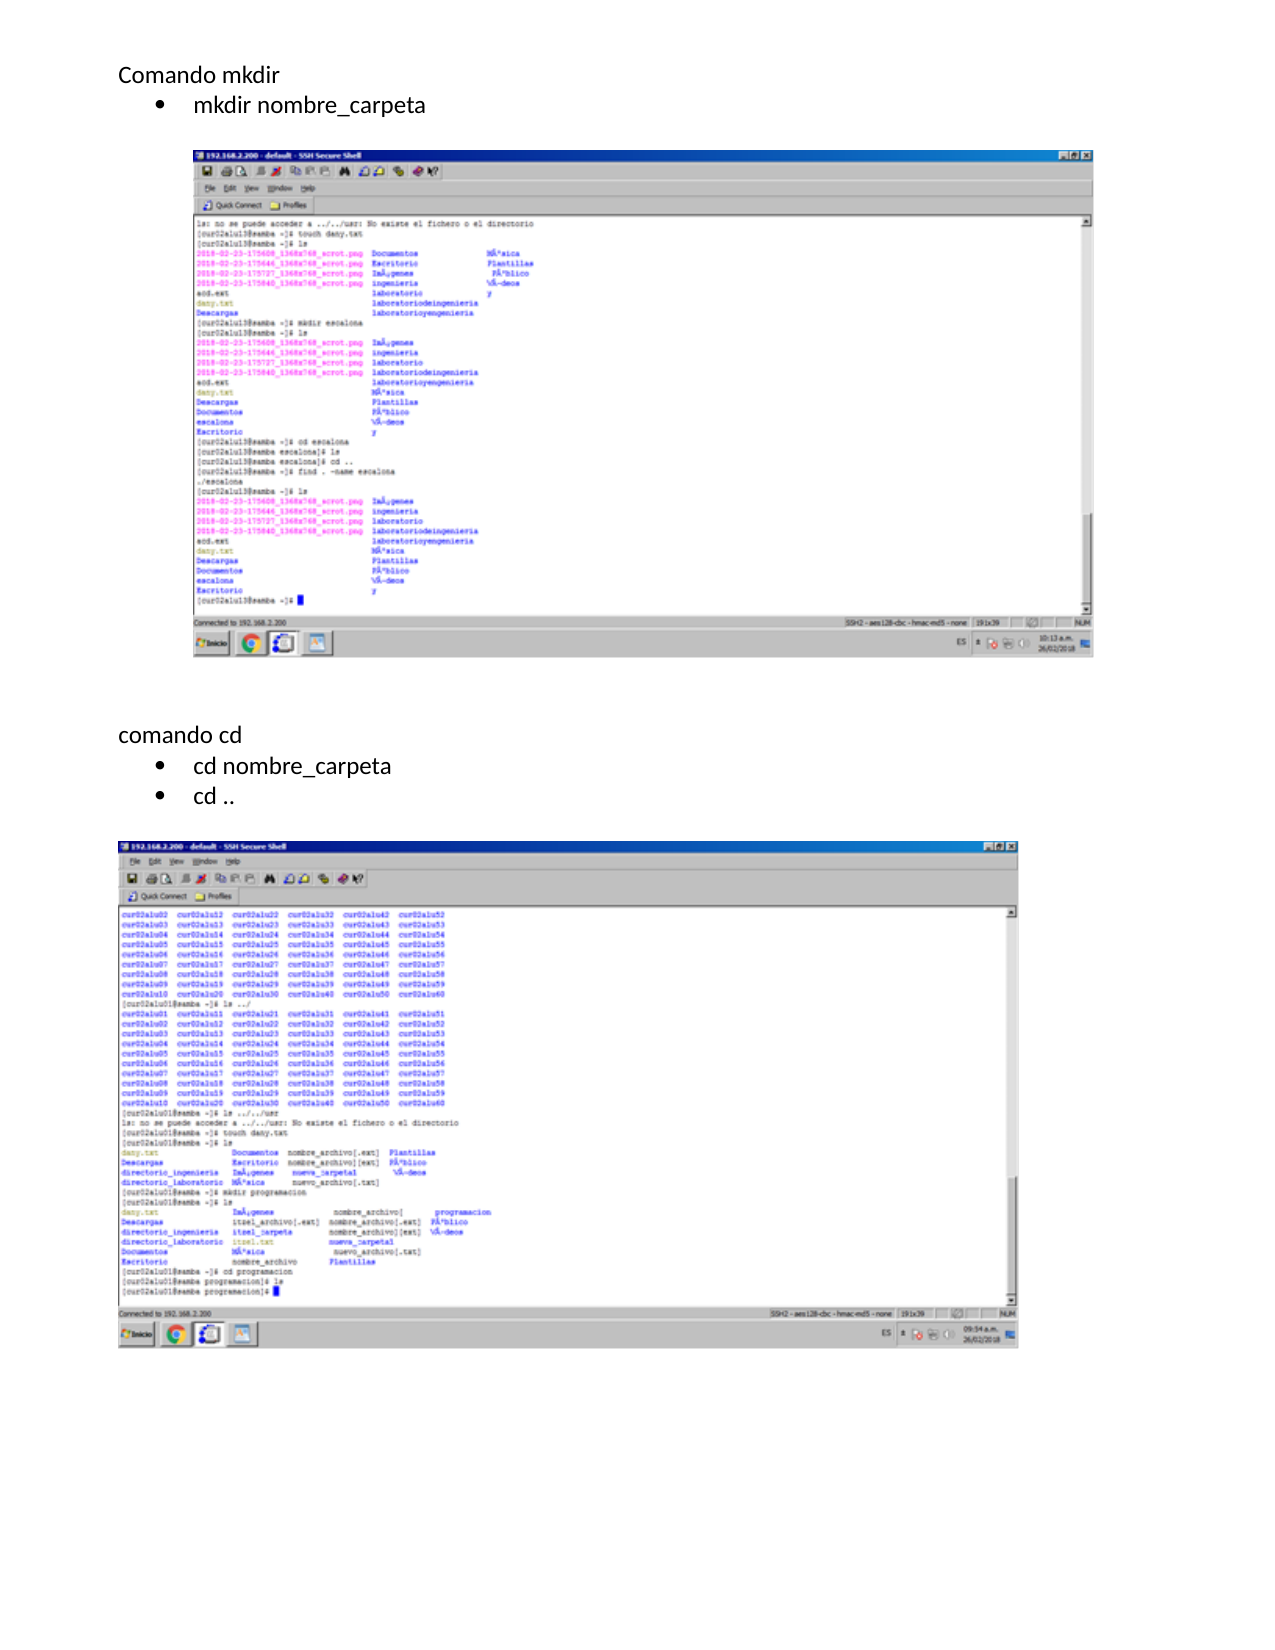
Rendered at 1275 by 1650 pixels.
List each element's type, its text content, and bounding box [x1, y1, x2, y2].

list mkdir nombre_carpeta [156, 90, 1205, 120]
text comando cd [118, 719, 1205, 750]
text Comando mkdir [118, 59, 1205, 90]
list cd .. [156, 781, 1205, 811]
list cd nombre_carpeta [156, 750, 1205, 781]
